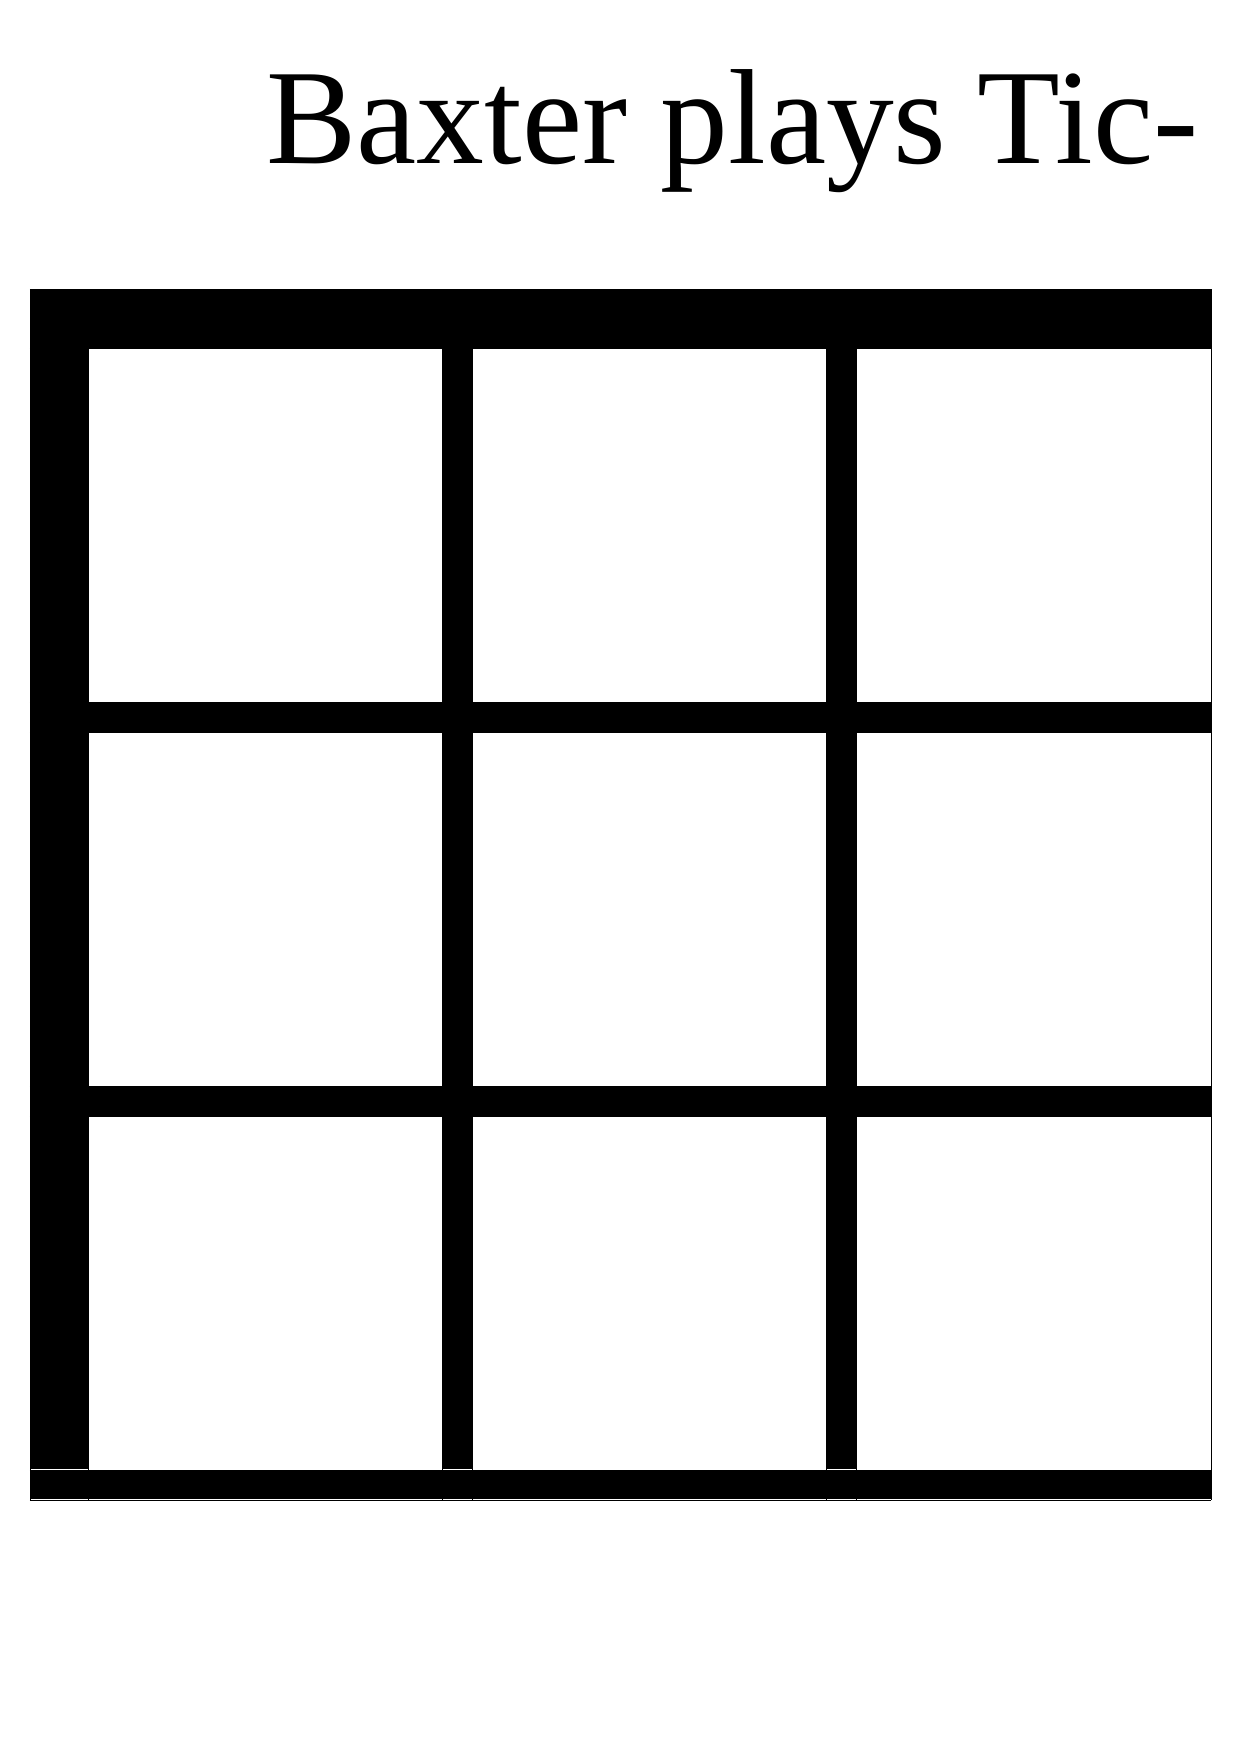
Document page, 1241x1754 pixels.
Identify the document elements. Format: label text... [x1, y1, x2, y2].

table_cell [473, 1471, 826, 1499]
table_header [89, 290, 442, 348]
table_cell [473, 733, 826, 1086]
table_header [443, 290, 472, 348]
table_cell [473, 349, 826, 702]
table_cell [89, 349, 442, 702]
table_cell [31, 1087, 88, 1116]
table_cell [473, 1117, 826, 1469]
table_cell [473, 703, 826, 732]
table_cell [827, 703, 856, 732]
table_cell [827, 1087, 856, 1116]
table_header [827, 290, 856, 348]
table_cell [89, 733, 442, 1086]
table_cell [857, 349, 1211, 702]
table_cell [827, 733, 856, 1086]
table_cell [857, 1471, 1211, 1499]
table_cell [89, 703, 442, 732]
table_cell [473, 1087, 826, 1116]
table_cell [31, 703, 88, 732]
table_cell [31, 733, 88, 1086]
table_cell [89, 1087, 442, 1116]
table_header [473, 290, 826, 348]
table_cell [827, 1117, 856, 1469]
table_cell [443, 733, 472, 1086]
table_cell [443, 703, 472, 732]
table_cell [31, 349, 88, 702]
table_cell [857, 703, 1211, 732]
table_cell [443, 1471, 472, 1499]
table_cell [827, 349, 856, 702]
table_cell [827, 1471, 856, 1499]
table_cell [857, 733, 1211, 1086]
table_cell [857, 1087, 1211, 1116]
table_cell [31, 1117, 88, 1469]
table_cell [443, 349, 472, 702]
table_cell [443, 1117, 472, 1469]
table_cell [89, 1117, 442, 1469]
table_cell [31, 1471, 88, 1499]
table_cell [857, 1117, 1211, 1469]
table_header [31, 290, 88, 348]
text Baxter plays Tic- [30, 37, 1211, 193]
table_cell [443, 1087, 472, 1116]
table_header [857, 290, 1211, 348]
table_cell [89, 1471, 442, 1499]
